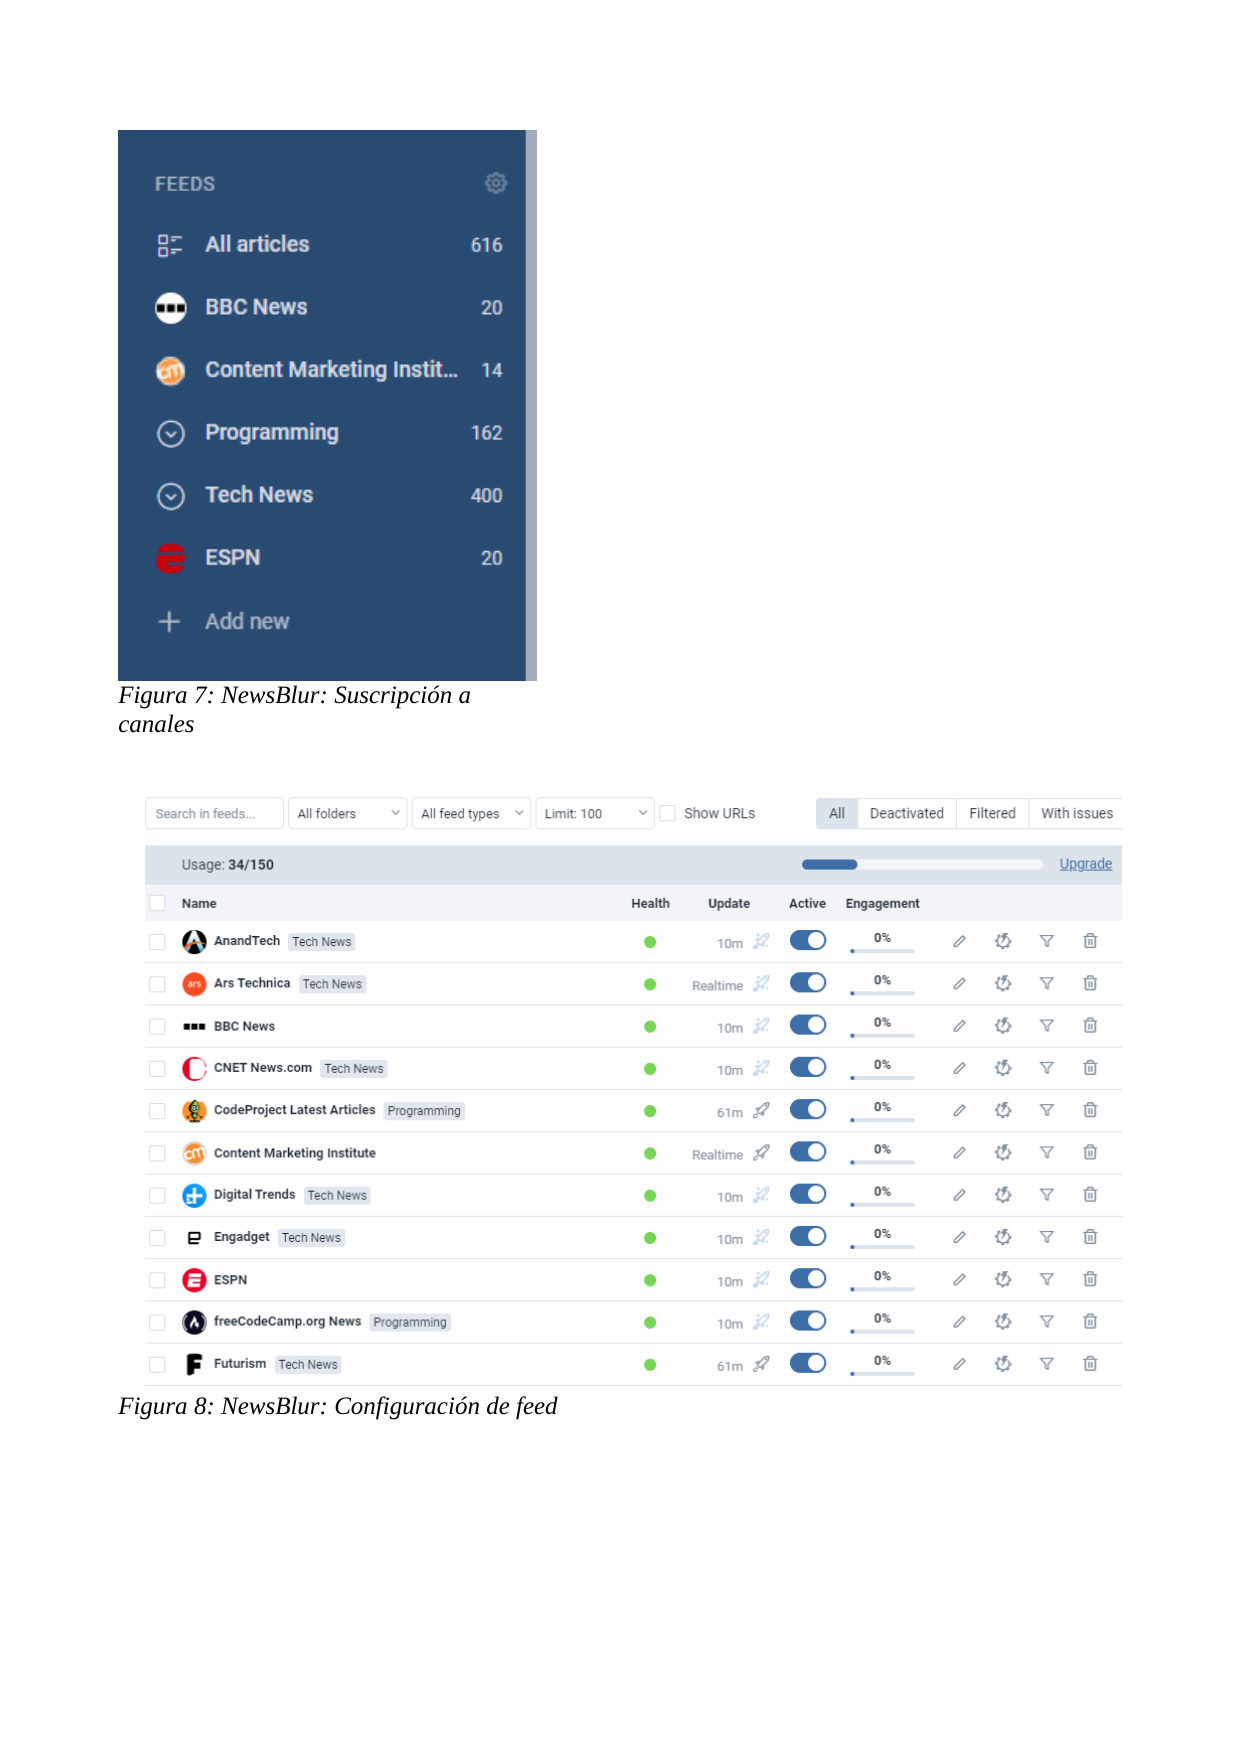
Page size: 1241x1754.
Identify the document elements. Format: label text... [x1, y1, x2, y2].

text Figura 7: NewsBlur: Suscripción a canales [118, 681, 537, 738]
picture [118, 779, 1123, 1392]
picture [118, 130, 537, 681]
text Figura 8: NewsBlur: Configuración de feed [118, 1392, 1122, 1420]
